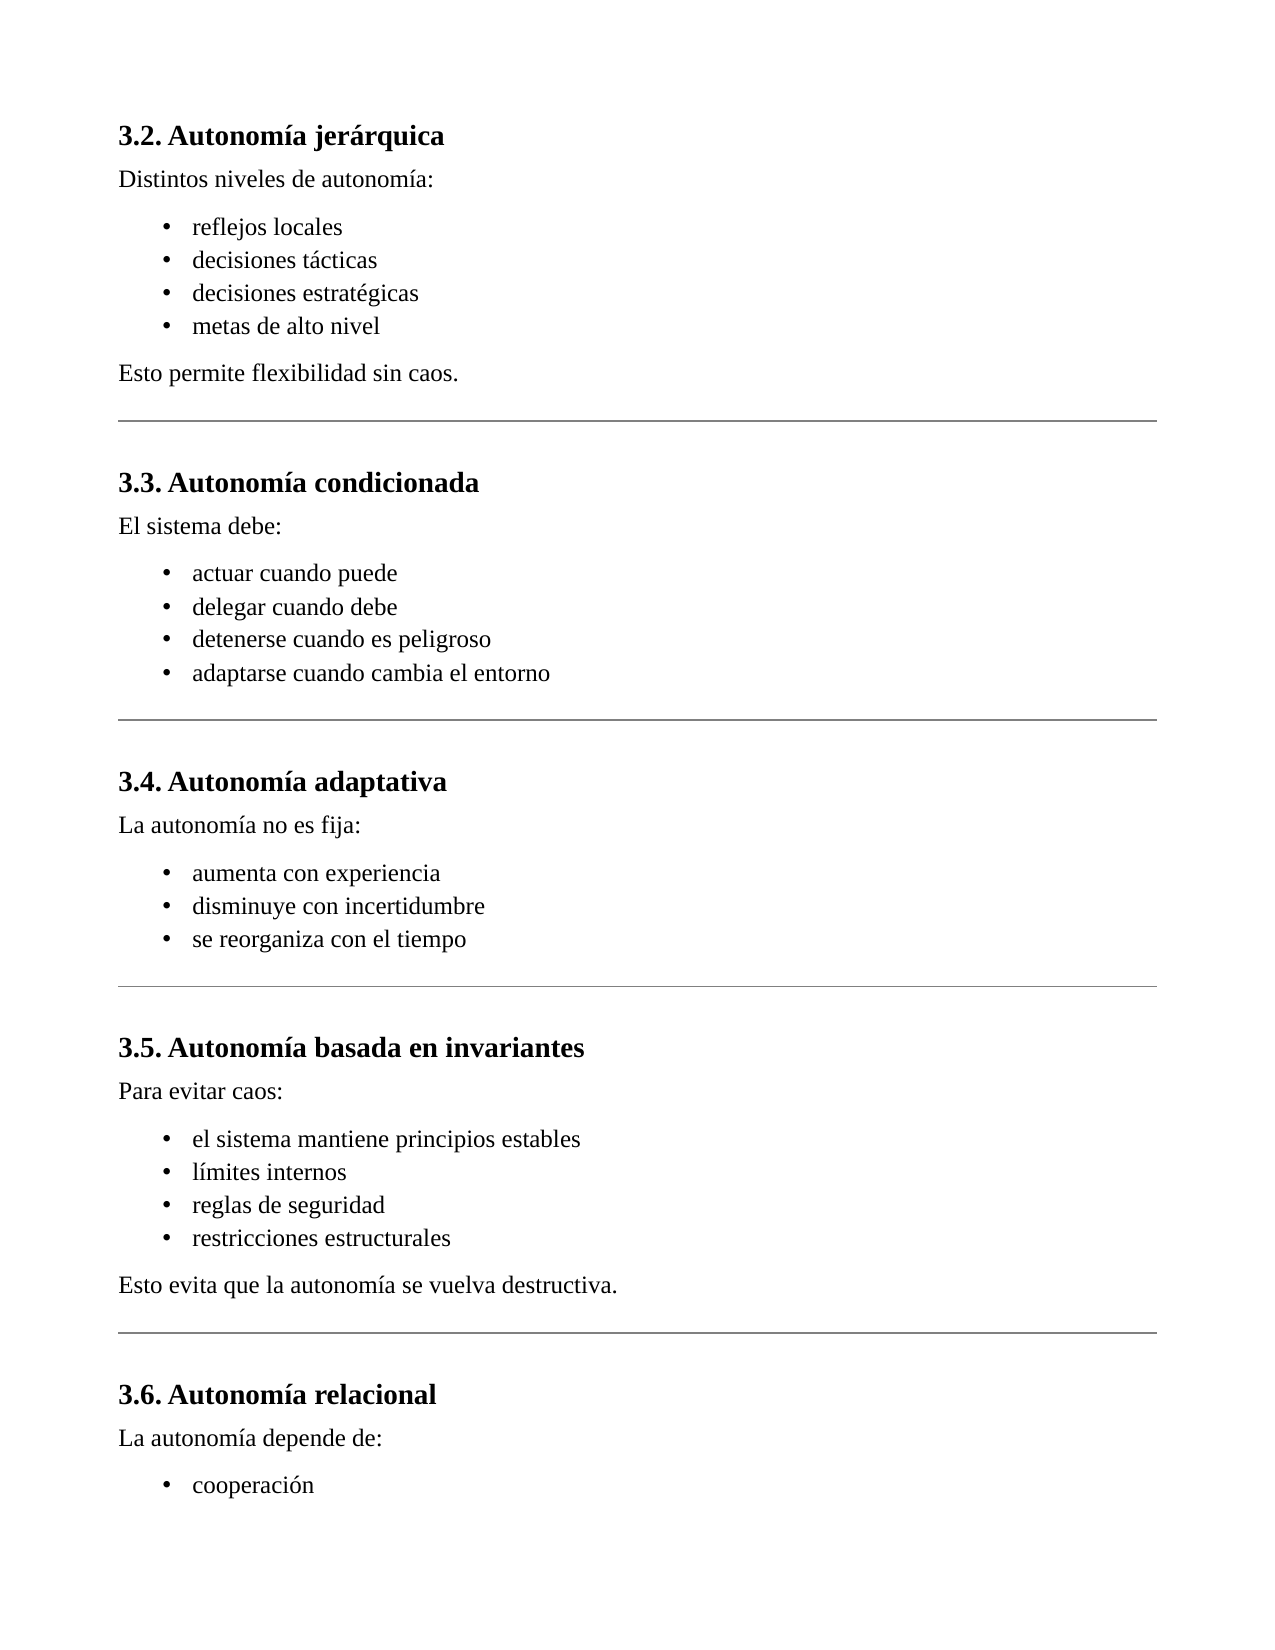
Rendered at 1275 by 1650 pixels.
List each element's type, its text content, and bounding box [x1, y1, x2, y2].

list restricciones estructurales [162, 1223, 1157, 1252]
list se reorganiza con el tiempo [162, 924, 1157, 952]
text Esto evita que la autonomía se vuelva destructiva. [118, 1271, 1157, 1299]
list delegar cuando debe [162, 592, 1157, 620]
list límites internos [162, 1157, 1157, 1186]
text Para evitar caos: [118, 1076, 1157, 1105]
list disminuye con incertidumbre [162, 891, 1157, 919]
list cooperación [162, 1471, 1157, 1499]
list adaptarse cuando cambia el entorno [162, 658, 1157, 686]
list detenerse cuando es peligroso [162, 624, 1157, 653]
list decisiones tácticas [162, 245, 1157, 273]
subtitle 3.4. Autonomía adaptativa [118, 764, 1157, 798]
subtitle 3.3. Autonomía condicionada [118, 465, 1157, 498]
list decisiones estratégicas [162, 278, 1157, 307]
list actuar cuando puede [162, 558, 1157, 587]
list reflejos locales [162, 212, 1157, 241]
list aumenta con experiencia [162, 858, 1157, 886]
list metas de alto nivel [162, 311, 1157, 339]
text La autonomía no es fija: [118, 810, 1157, 839]
list reglas de seguridad [162, 1190, 1157, 1219]
subtitle 3.6. Autonomía relacional [118, 1377, 1157, 1411]
subtitle 3.5. Autonomía basada en invariantes [118, 1030, 1157, 1064]
text Distintos niveles de autonomía: [118, 164, 1157, 193]
text La autonomía depende de: [118, 1423, 1157, 1452]
text Esto permite flexibilidad sin caos. [118, 358, 1157, 387]
list el sistema mantiene principios estables [162, 1124, 1157, 1153]
subtitle 3.2. Autonomía jerárquica [118, 118, 1157, 152]
text El sistema debe: [118, 511, 1157, 540]
